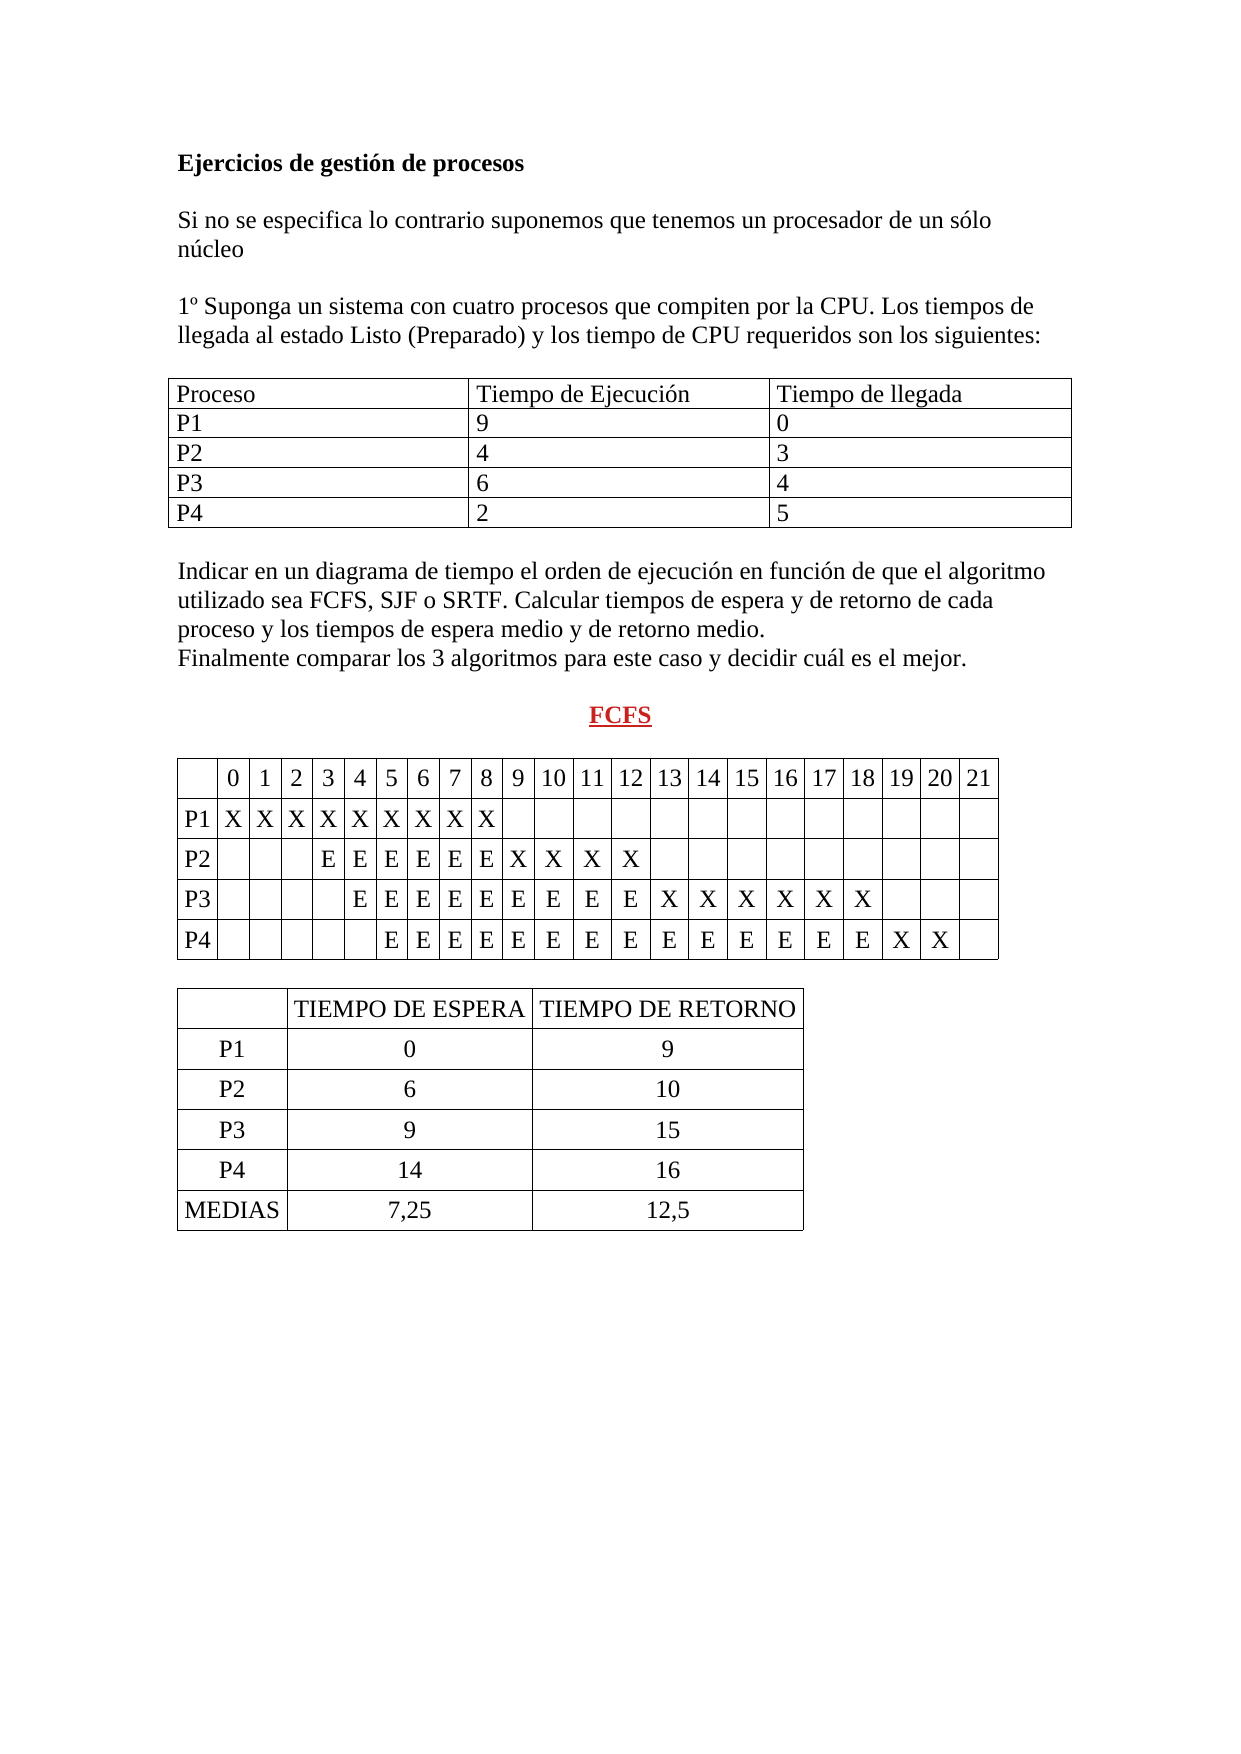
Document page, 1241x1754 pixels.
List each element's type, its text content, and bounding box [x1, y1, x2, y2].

table_cell [728, 839, 766, 878]
table_cell [313, 880, 344, 919]
table_header 2 [282, 759, 312, 798]
table_cell [689, 799, 727, 838]
table_cell E [503, 880, 534, 919]
text 1º Suponga un sistema con cuatro procesos que compiten por la CPU. Los tiempos de llegada al estado Listo (Preparado) y los tiempo de CPU requeridos son los siguientes: [177, 291, 1063, 349]
table_cell 14 [288, 1150, 532, 1189]
table_cell E [503, 920, 534, 959]
table_cell X [574, 839, 611, 878]
table_cell [282, 839, 312, 878]
table_header [178, 759, 217, 798]
table_cell X [651, 880, 688, 919]
table_cell [921, 880, 959, 919]
table_header 6 [408, 759, 439, 798]
table_cell E [472, 880, 502, 919]
table_cell [805, 839, 843, 878]
table_cell [250, 920, 281, 959]
table_cell E [345, 880, 376, 919]
table_cell E [408, 839, 439, 878]
table_cell [612, 799, 650, 838]
table_cell E [612, 880, 650, 919]
table_cell E [535, 920, 573, 959]
table_cell [535, 799, 573, 838]
table_cell E [440, 839, 471, 878]
table_cell X [535, 839, 573, 878]
table_cell 9 [288, 1110, 532, 1149]
table_cell [883, 799, 920, 838]
table_header 0 [218, 759, 249, 798]
table_cell [574, 799, 611, 838]
table_cell 5 [770, 498, 1071, 527]
table_cell E [574, 920, 611, 959]
table_cell 9 [469, 409, 769, 437]
table_cell X [921, 920, 959, 959]
table_cell X [377, 799, 407, 838]
table_cell E [472, 839, 502, 878]
table_header Proceso [169, 379, 468, 407]
table_cell E [689, 920, 727, 959]
table_cell 7,25 [288, 1191, 532, 1230]
table_cell [218, 880, 249, 919]
table_cell [651, 839, 688, 878]
table_cell E [440, 880, 471, 919]
table_cell X [408, 799, 439, 838]
table_cell 16 [533, 1150, 803, 1189]
table_header TIEMPO DE ESPERA [288, 989, 532, 1028]
table_cell X [767, 880, 804, 919]
table_cell 3 [770, 438, 1071, 467]
table_cell E [345, 839, 376, 878]
table_cell [728, 799, 766, 838]
table_cell 6 [288, 1070, 532, 1109]
table_header 17 [805, 759, 843, 798]
table_cell P4 [169, 498, 468, 527]
table_header 7 [440, 759, 471, 798]
table_cell [960, 799, 998, 838]
table_cell E [408, 920, 439, 959]
table_cell X [218, 799, 249, 838]
table_cell P1 [178, 799, 217, 838]
table_cell [282, 920, 312, 959]
table_header 21 [960, 759, 998, 798]
table_cell E [472, 920, 502, 959]
table_cell X [345, 799, 376, 838]
table_header 12 [612, 759, 650, 798]
table_cell X [472, 799, 502, 838]
table_cell E [728, 920, 766, 959]
table_cell [218, 839, 249, 878]
table_cell 4 [770, 468, 1071, 497]
table_cell E [377, 839, 407, 878]
table_cell P3 [178, 880, 217, 919]
table_cell P4 [178, 1150, 287, 1189]
table_cell [960, 839, 998, 878]
table_cell P1 [178, 1029, 287, 1069]
table_header 8 [472, 759, 502, 798]
table_cell E [612, 920, 650, 959]
table_cell 10 [533, 1070, 803, 1109]
table_cell [767, 799, 804, 838]
table_cell [282, 880, 312, 919]
table_cell 4 [469, 438, 769, 467]
table_cell E [844, 920, 882, 959]
table_header 14 [689, 759, 727, 798]
table_header 18 [844, 759, 882, 798]
table_cell X [250, 799, 281, 838]
table_cell E [408, 880, 439, 919]
table_header 19 [883, 759, 920, 798]
table_cell [844, 799, 882, 838]
table_cell [689, 839, 727, 878]
table_cell [883, 880, 920, 919]
table_cell E [535, 880, 573, 919]
table_cell E [767, 920, 804, 959]
table_cell MEDIAS [178, 1191, 287, 1230]
table_cell P1 [169, 409, 468, 437]
table_cell E [377, 920, 407, 959]
table_cell X [844, 880, 882, 919]
table_cell E [313, 839, 344, 878]
table_cell [960, 920, 998, 959]
table_cell X [805, 880, 843, 919]
table_cell P3 [178, 1110, 287, 1149]
text Finalmente comparar los 3 algoritmos para este caso y decidir cuál es el mejor. [177, 643, 1063, 671]
table_header 9 [503, 759, 534, 798]
table_cell P2 [178, 839, 217, 878]
table_header Tiempo de Ejecución [469, 379, 769, 407]
table_cell 15 [533, 1110, 803, 1149]
text Indicar en un diagrama de tiempo el orden de ejecución en función de que el algoritmo utilizado sea FCFS, SJF o SRTF. Calcular tiempos de espera y de retorno de cada proceso y los tiempos de espera medio y de retorno medio. [177, 556, 1063, 643]
table_header 1 [250, 759, 281, 798]
table_header [178, 989, 287, 1028]
table_header TIEMPO DE RETORNO [533, 989, 803, 1028]
text Si no se especifica lo contrario suponemos que tenemos un procesador de un sólo núcleo [177, 205, 1063, 263]
table_cell [345, 920, 376, 959]
table_cell P3 [169, 468, 468, 497]
table_cell [767, 839, 804, 878]
table_cell E [805, 920, 843, 959]
text FCFS [177, 700, 1063, 729]
table_cell 2 [469, 498, 769, 527]
table_cell E [377, 880, 407, 919]
table_cell [921, 839, 959, 878]
table_cell X [313, 799, 344, 838]
table_header 4 [345, 759, 376, 798]
table_cell [218, 920, 249, 959]
table_cell 0 [288, 1029, 532, 1069]
table_cell [960, 880, 998, 919]
text Ejercicios de gestión de procesos [177, 148, 1063, 176]
table_header 13 [651, 759, 688, 798]
table_cell [921, 799, 959, 838]
table_cell 12,5 [533, 1191, 803, 1230]
table_cell P2 [178, 1070, 287, 1109]
table_cell X [728, 880, 766, 919]
table_header 3 [313, 759, 344, 798]
table_cell X [612, 839, 650, 878]
table_cell 0 [770, 409, 1071, 437]
table_header 20 [921, 759, 959, 798]
table_cell [651, 799, 688, 838]
table_cell [883, 839, 920, 878]
table_cell [805, 799, 843, 838]
table_cell P2 [169, 438, 468, 467]
table_cell 9 [533, 1029, 803, 1069]
table_cell X [282, 799, 312, 838]
table_header 10 [535, 759, 573, 798]
table_cell [503, 799, 534, 838]
table_cell [250, 880, 281, 919]
table_cell [250, 839, 281, 878]
table_cell X [440, 799, 471, 838]
table_cell X [689, 880, 727, 919]
table_header Tiempo de llegada [770, 379, 1071, 407]
table_cell X [503, 839, 534, 878]
table_header 15 [728, 759, 766, 798]
table_cell E [651, 920, 688, 959]
table_cell X [883, 920, 920, 959]
table_header 5 [377, 759, 407, 798]
table_header 11 [574, 759, 611, 798]
table_header 16 [767, 759, 804, 798]
table_cell [313, 920, 344, 959]
table_cell E [574, 880, 611, 919]
table_cell 6 [469, 468, 769, 497]
table_cell E [440, 920, 471, 959]
table_cell [844, 839, 882, 878]
table_cell P4 [178, 920, 217, 959]
